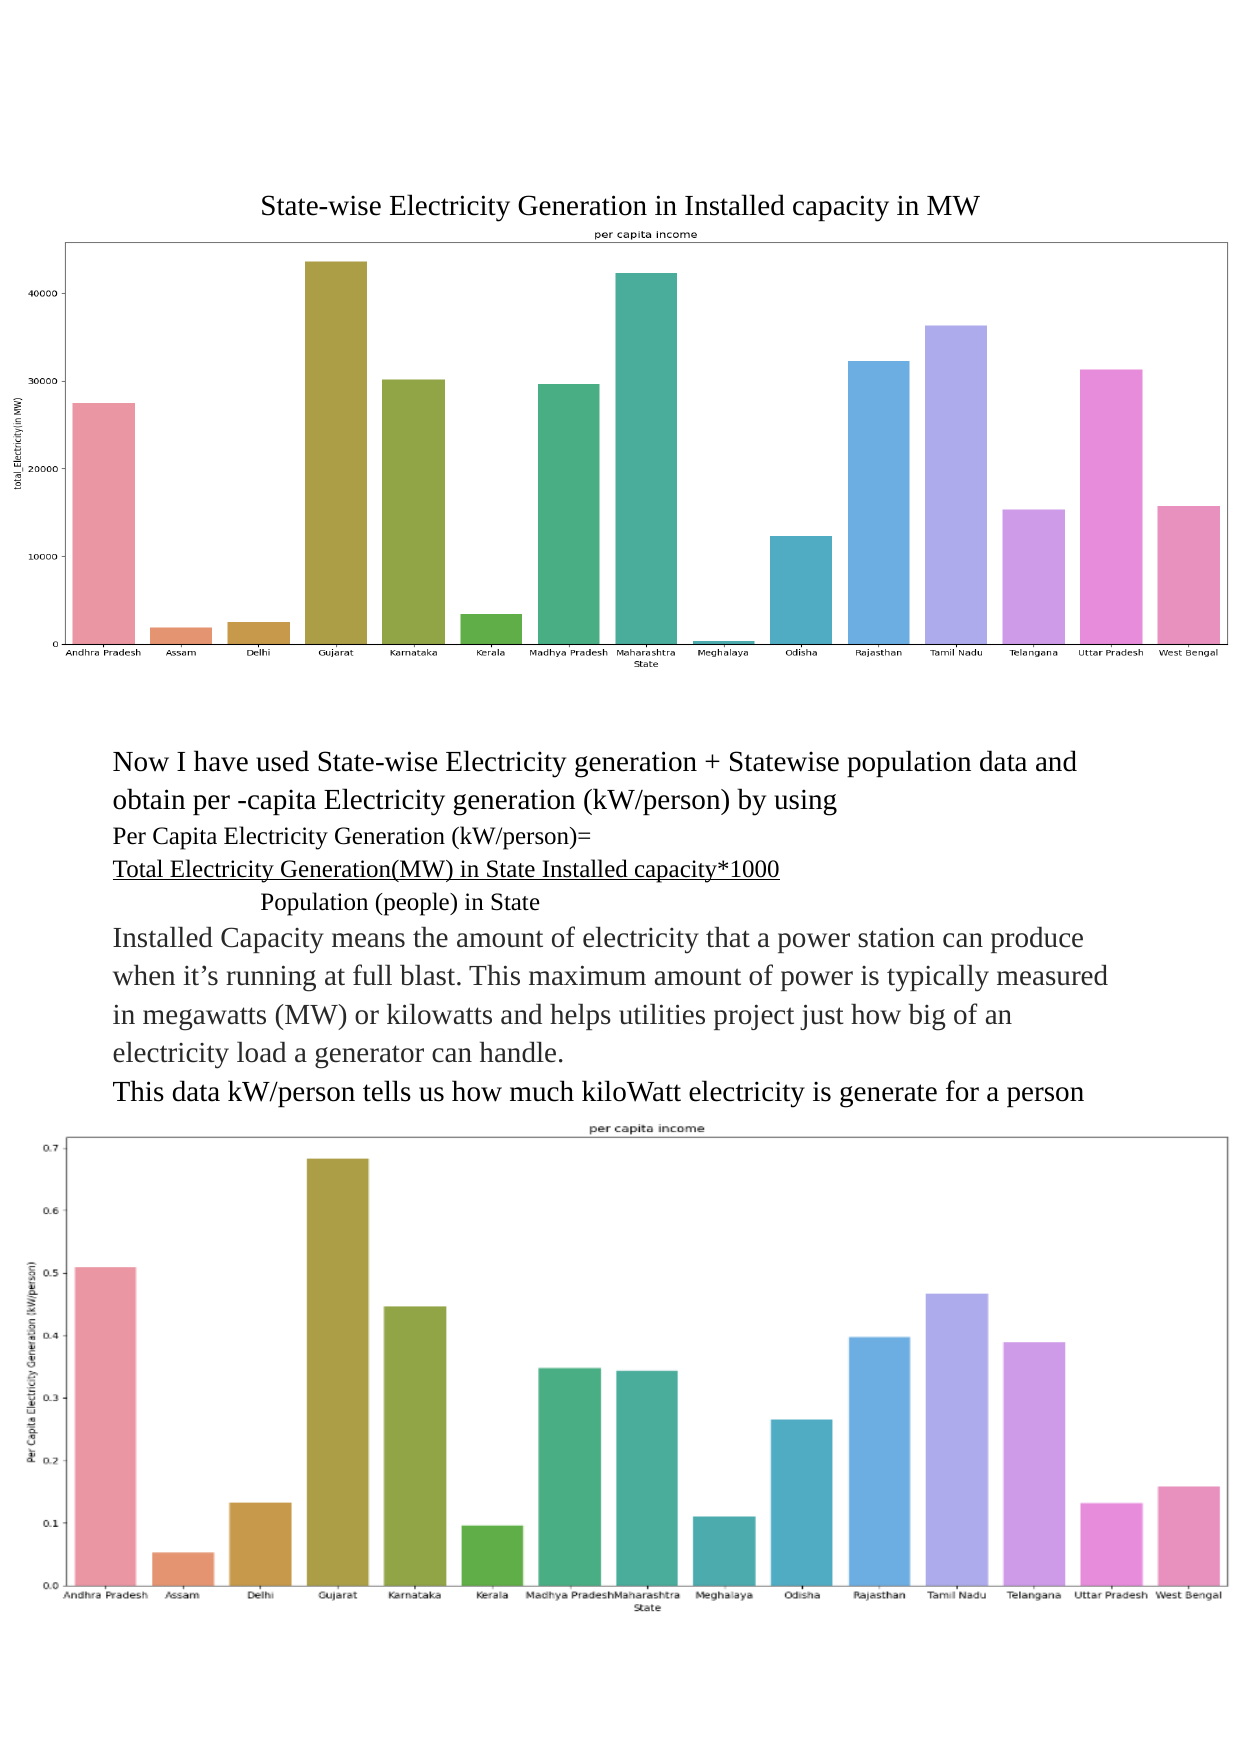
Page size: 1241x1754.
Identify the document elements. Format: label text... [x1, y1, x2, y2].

text Population (people) in State [112, 887, 1128, 916]
text State-wise Electricity Generation in Installed capacity in MW [112, 188, 1128, 222]
text Now I have used State-wise Electricity generation + Statewise population data and obtain per -capita Electricity generation (kW/person) by using [112, 744, 1128, 816]
text This data kW/person tells us how much kiloWatt electricity is generate for a person [112, 1074, 1128, 1107]
text Installed Capacity means the amount of electricity that a power station can produce when it’s running at full blast. This maximum amount of power is typically measured in megawatts (MW) or kilowatts and helps utilities project just how big of an electricity load a generator can handle. [112, 920, 1128, 1069]
text Per Capita Electricity Generation (kW/person)= [112, 821, 1128, 849]
picture [7, 225, 1234, 674]
text Total Electricity Generation(MW) in State Installed capacity*1000 [112, 854, 1128, 882]
picture [13, 1116, 1241, 1617]
